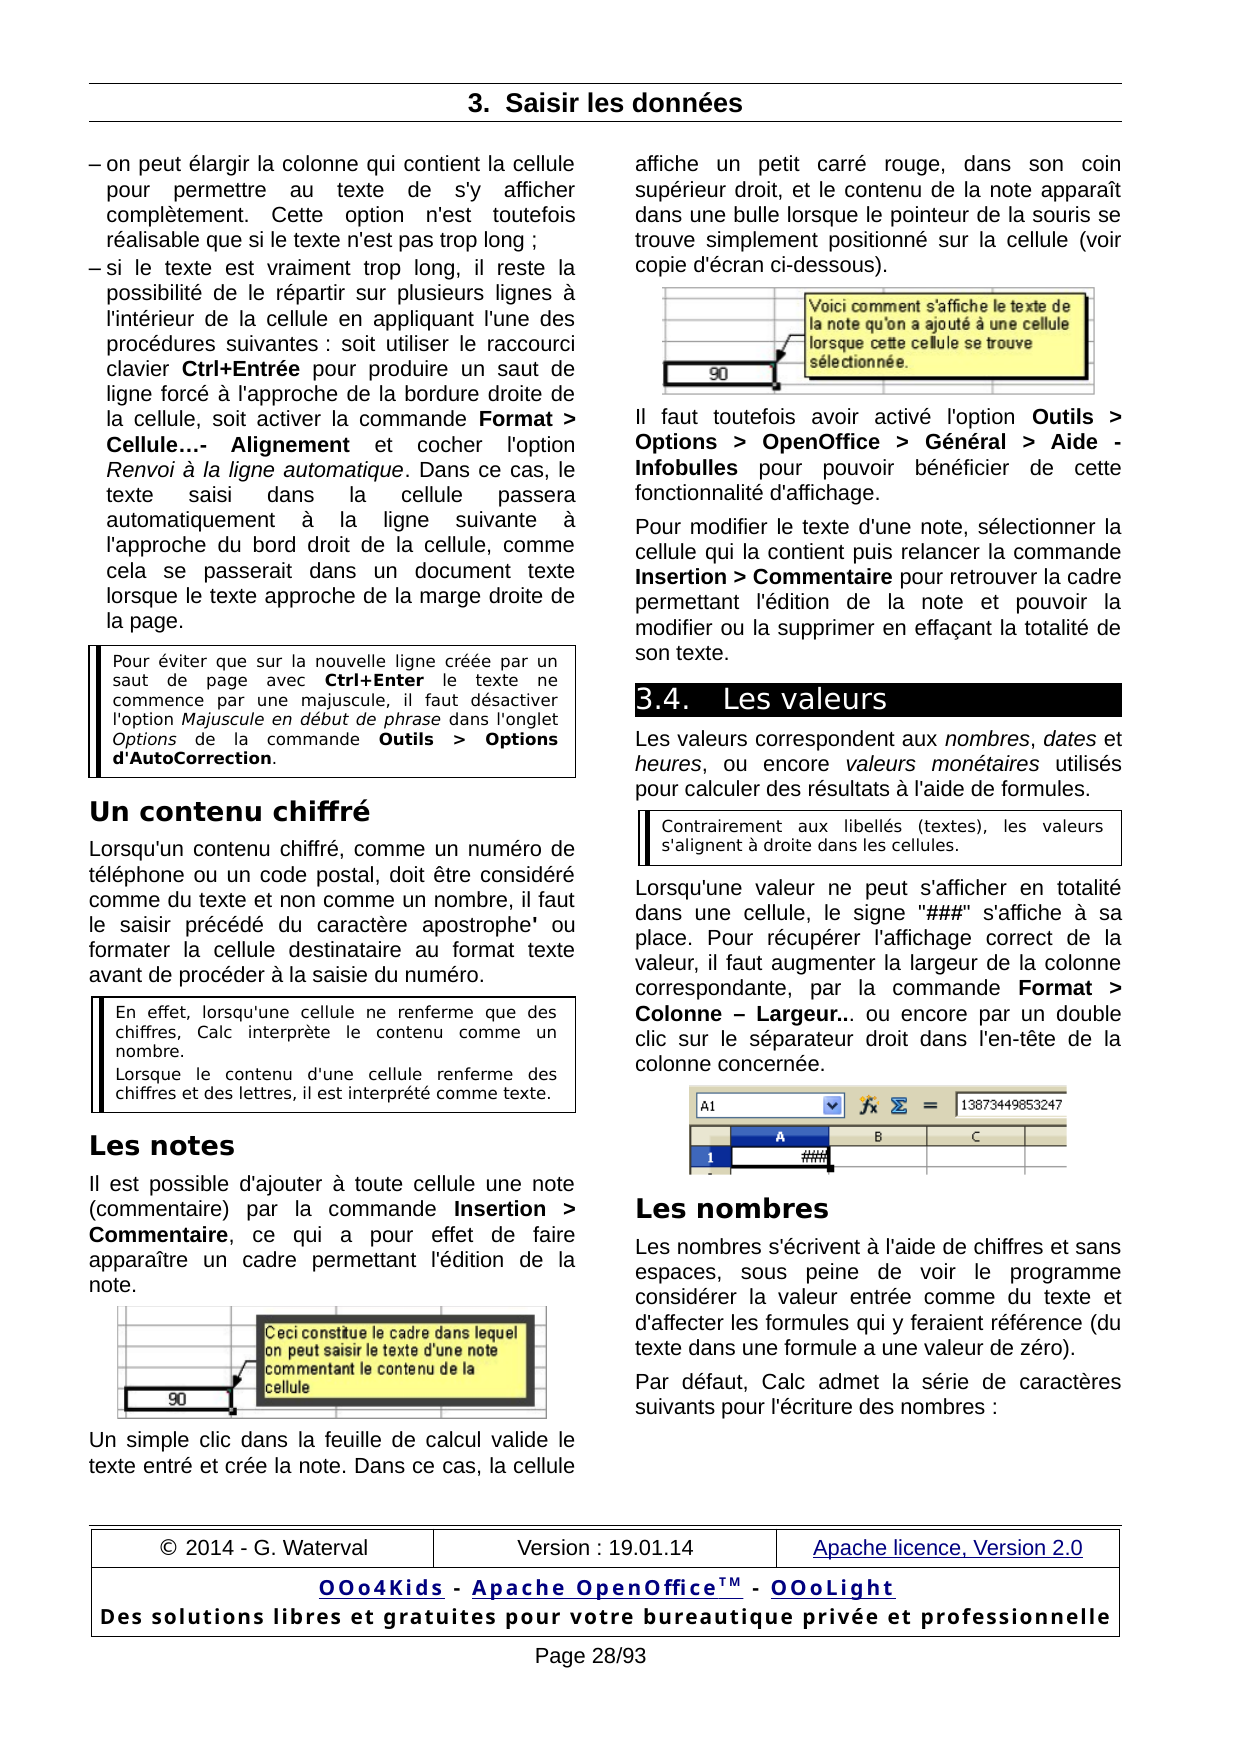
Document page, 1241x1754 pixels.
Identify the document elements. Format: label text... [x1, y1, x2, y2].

text Il est possible d'ajouter à toute cellule une note (commentaire) par la commande Insertion > Commentaire, ce qui a pour effet de faire apparaître un cadre permettant l'édition de la note. [88, 1171, 576, 1297]
text Un simple clic dans la feuille de calcul valide le texte entré et crée la note. Dans ce cas, la cellule [88, 1427, 576, 1478]
table_header Contrairement aux libellés (textes), les valeurs s'alignent à droite dans les cellules. [650, 811, 1121, 864]
list on peut élargir la colonne qui contient la cellule pour permettre au texte de s'y afficher complètement. Cette option n'est toutefois réalisable que si le texte n'est pas trop long ; [88, 151, 576, 252]
text Lorsqu'une valeur ne peut s'afficher en totalité dans une cellule, le signe "###" s'affiche à sa place. Pour récupérer l'affichage correct de la valeur, il faut augmenter la largeur de la colonne correspondante, par la commande Format > Colonne – Largeur... ou encore par un double clic sur le séparateur droit dans l'en-tête de la colonne concernée. [635, 874, 1122, 1076]
text Par défaut, Calc admet la série de caractères suivants pour l'écriture des nombres : [635, 1369, 1122, 1419]
list si le texte est vraiment trop long, il reste la possibilité de le répartir sur plusieurs lignes à l'intérieur de la cellule en appliquant l'une des procédures suivantes : soit utiliser le raccourci clavier Ctrl+Entrée pour produire un saut de ligne forcé à l'approche de la bordure droite de la cellule, soit activer la commande Format > Cellule…- Alignement et cocher l'option Renvoi à la ligne automatique. Dans ce cas, le texte saisi dans la cellule passera automatiquement à la ligne suivante à l'approche du bord droit de la cellule, comme cela se passerait dans un document texte lorsque le texte approche de la marge droite de la page. [88, 255, 576, 633]
subtitle Les valeurs [635, 683, 1122, 717]
text affiche un petit carré rouge, dans son coin supérieur droit, et le contenu de la note apparaît dans une bulle lorsque le pointeur de la souris se trouve simplement positionné sur la cellule (voir copie d'écran ci-dessous). [635, 151, 1122, 277]
text Lorsqu'un contenu chiffré, comme un numéro de téléphone ou un code postal, doit être considéré comme du texte et non comme un nombre, il faut le saisir précédé du caractère apostrophe' ou formater la cellule destinataire au format texte avant de procéder à la saisie du numéro. [88, 836, 576, 987]
table_header Pour éviter que sur la nouvelle ligne créée par un saut de page avec Ctrl+Enter le texte ne commence par une majuscule, il faut désactiver l'option Majuscule en début de phrase dans l'onglet Options de la commande Outils > Options d'AutoCorrection. [101, 646, 575, 777]
subtitle Les notes [88, 1131, 576, 1162]
table_header En effet, lorsqu'une cellule ne renferme que des chiffres, Calc interprète le contenu comme un nombre. Lorsque le contenu d'une cellule renferme des chiffres et des lettres, il est interprété comme texte. [104, 998, 575, 1112]
subtitle Un contenu chiffré [88, 796, 576, 827]
text Les nombres s'écrivent à l'aide de chiffres et sans espaces, sous peine de voir le programme considérer la valeur entrée comme du texte et d'affecter les formules qui y feraient référence (du texte dans une formule a une valeur de zéro). [635, 1234, 1122, 1360]
subtitle Les nombres [635, 1193, 1122, 1225]
text Il faut toutefois avoir activé l'option Outils > Options > OpenOffice > Général > Aide - Infobulles pour pouvoir bénéficier de cette fonctionnalité d'affichage. [635, 404, 1122, 505]
text Pour modifier le texte d'une note, sélectionner la cellule qui la contient puis relancer la commande Insertion > Commentaire pour retrouver la cadre permettant l'édition de la note et pouvoir la modifier ou la supprimer en effaçant la totalité de son texte. [635, 514, 1122, 665]
text Les valeurs correspondent aux nombres, dates et heures, ou encore valeurs monétaires utilisés pour calculer des résultats à l'aide de formules. [635, 725, 1122, 801]
